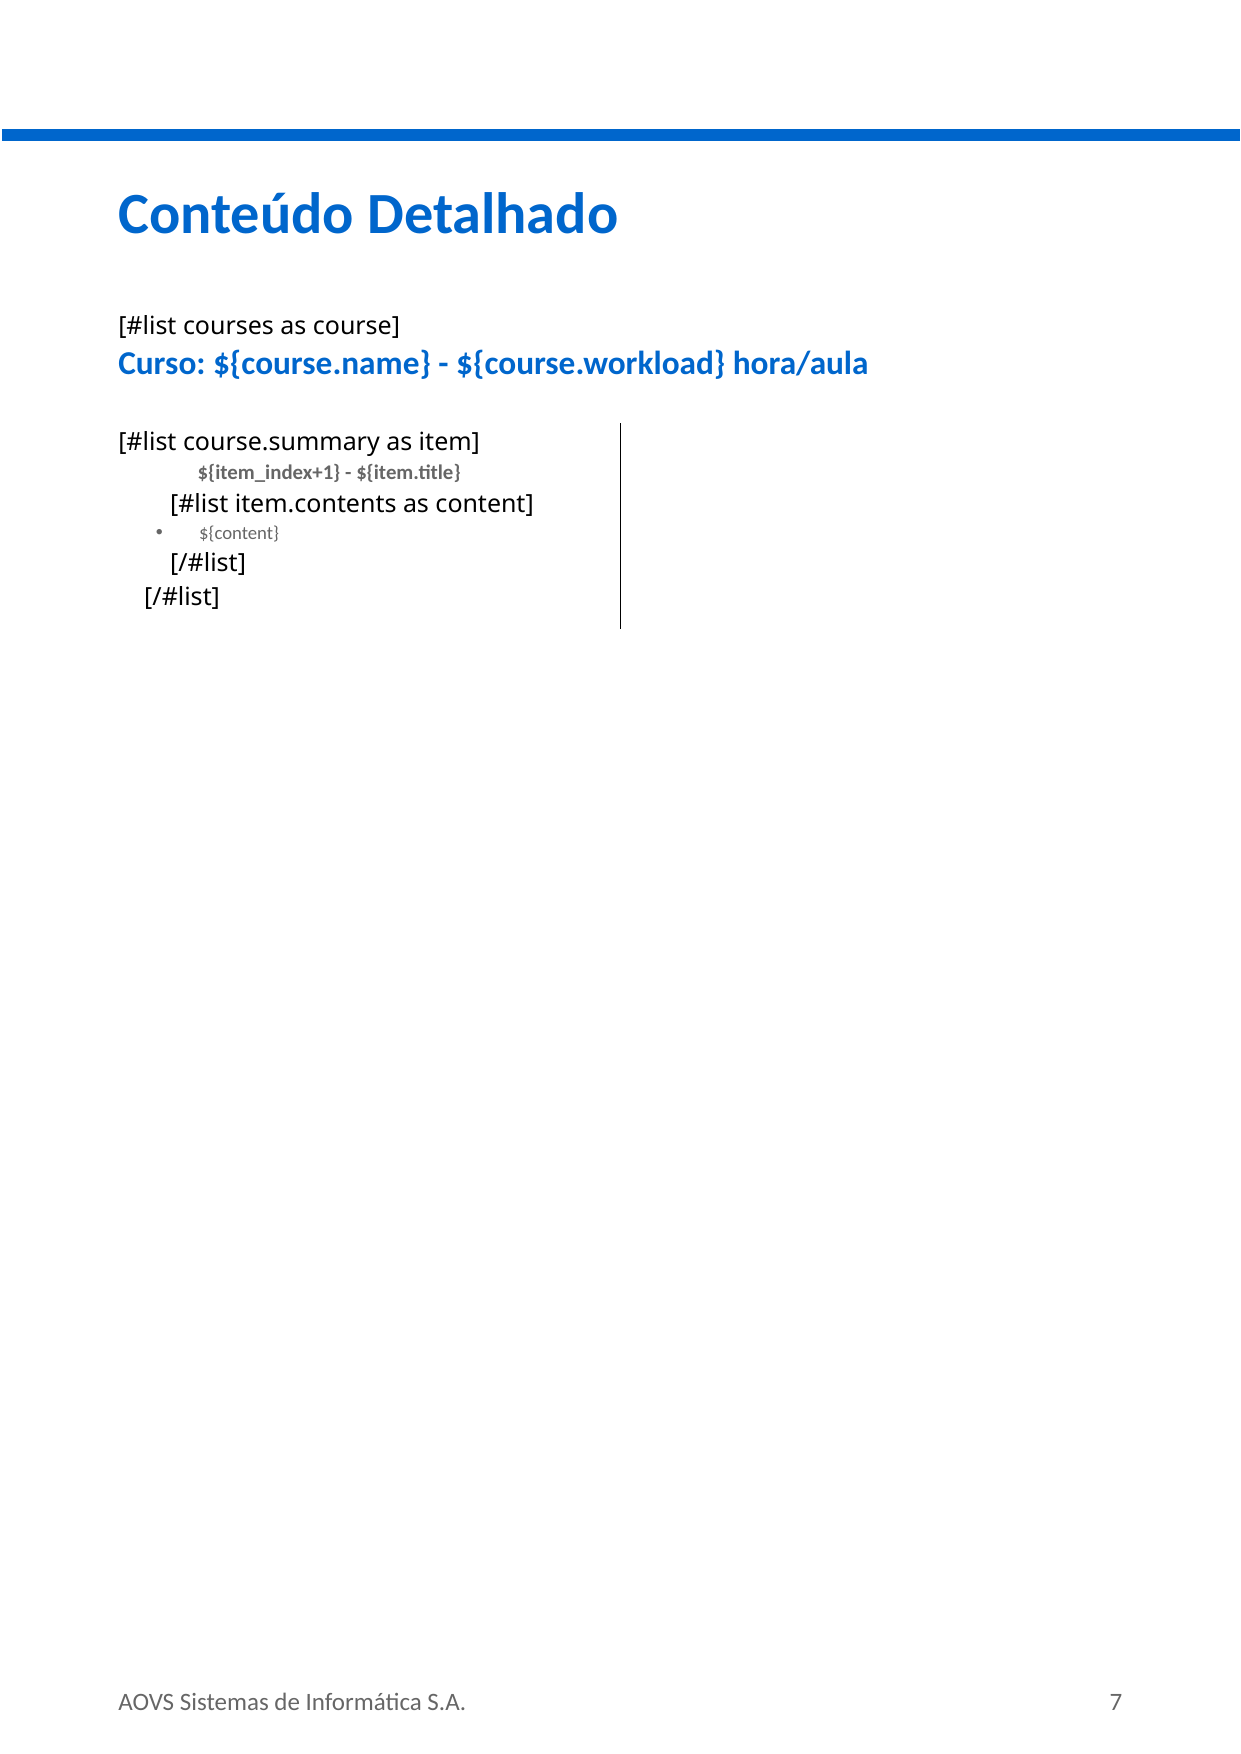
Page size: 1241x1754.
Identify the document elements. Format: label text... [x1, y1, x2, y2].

text ${item_index+1} - ${item.title} [192, 457, 618, 486]
text [/#list] [118, 578, 618, 612]
text [#list course.summary as item] [118, 423, 618, 457]
list ${content} [156, 520, 618, 544]
text Conteúdo Detalhado [118, 176, 1205, 248]
text Curso: ${course.name} - ${course.workload} hora/aula [118, 342, 1122, 383]
text [#list courses as course] [118, 308, 1122, 342]
text [/#list] [118, 544, 618, 578]
text [#list item.contents as content] [118, 486, 618, 520]
